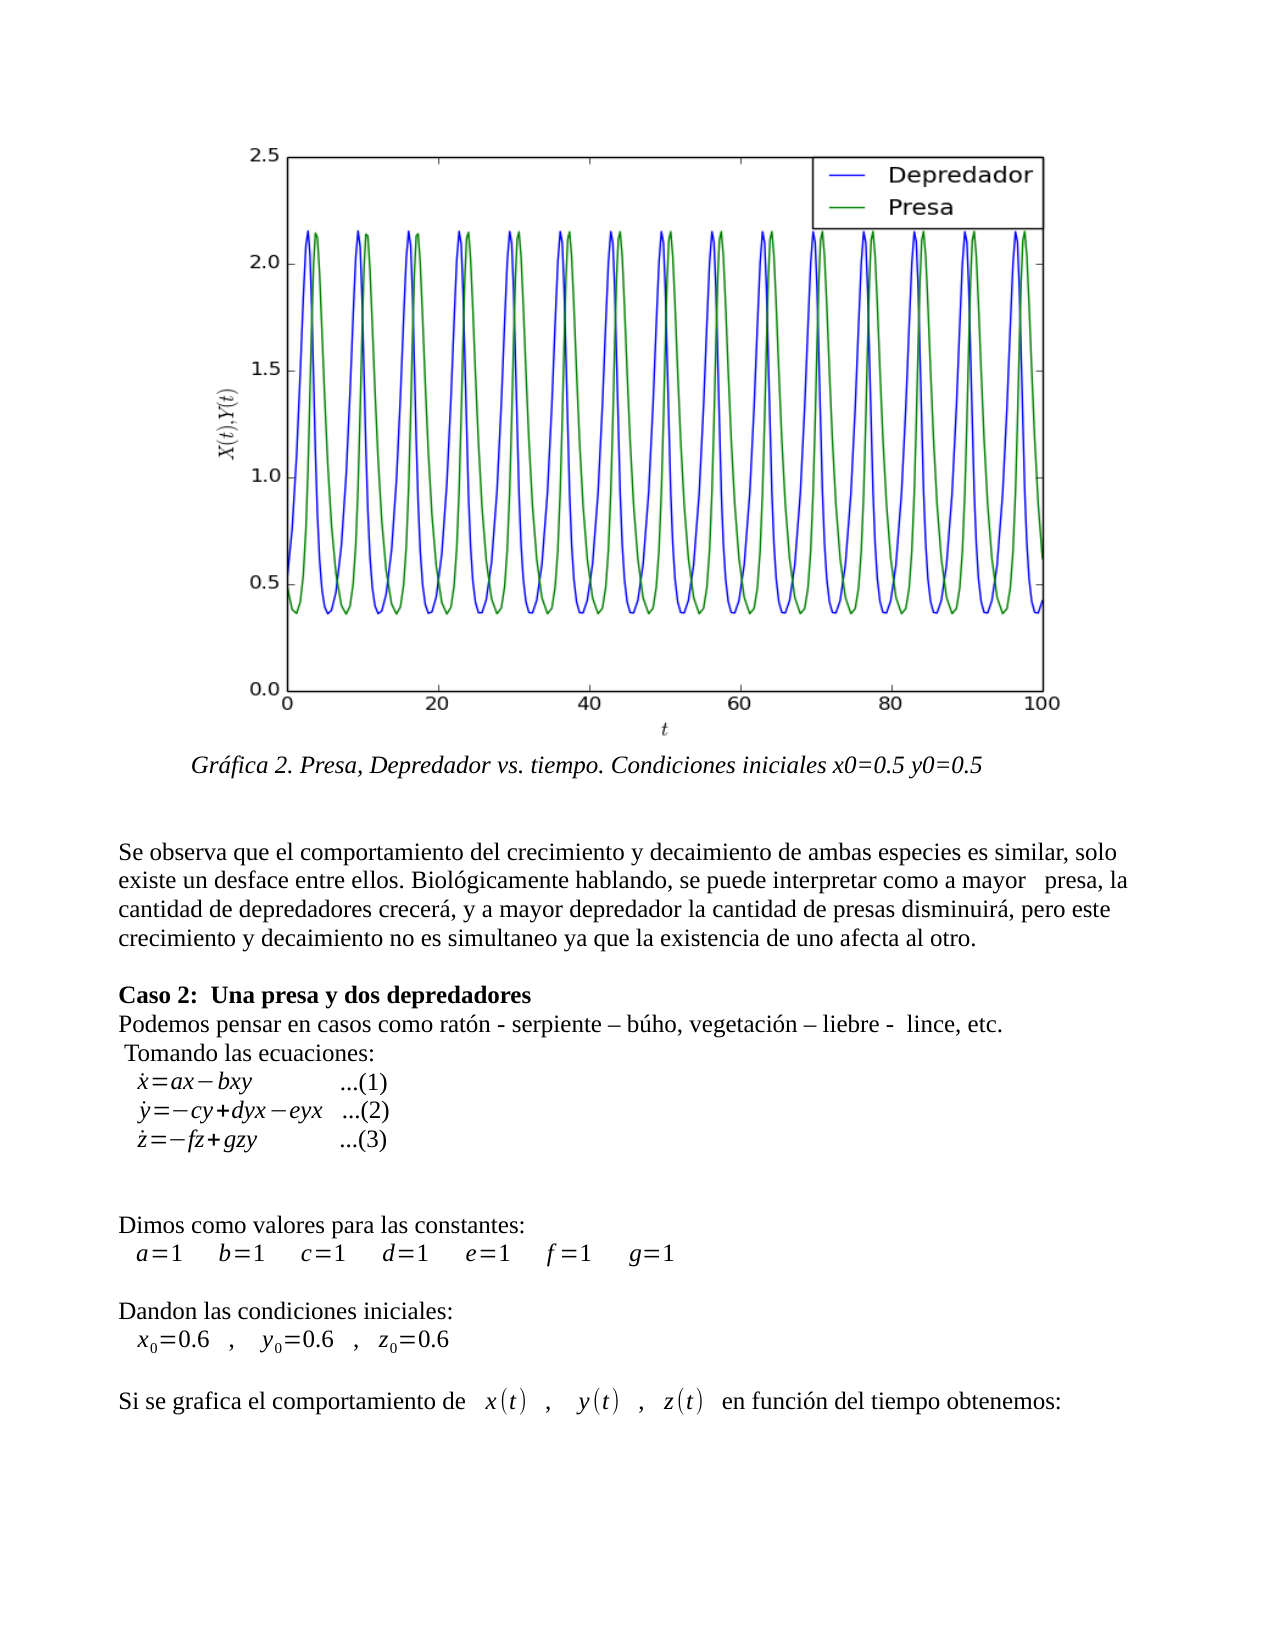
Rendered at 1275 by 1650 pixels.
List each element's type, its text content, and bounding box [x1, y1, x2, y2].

text Dimos como valores para las constantes: [118, 1211, 1157, 1239]
picture [203, 137, 1072, 750]
text Si se grafica el comportamiento de, ,en función del tiempo obtenemos: [118, 1386, 1157, 1416]
text Se observa que el comportamiento del crecimiento y decaimiento de ambas especies es similar, solo existe un desface entre ellos. Biológicamente hablando, se puede interpretar como a mayor presa, la cantidad de depredadores crecerá, y a mayor depredador la cantidad de presas disminuirá, pero este crecimiento y decaimiento no es simultaneo ya que la existencia de uno afecta al otro. [118, 837, 1157, 952]
text Caso 2: Una presa y dos depredadores [118, 981, 1157, 1009]
text ...(1) [118, 1067, 1157, 1096]
text , , [118, 1324, 1157, 1357]
text Tomando las ecuaciones: [118, 1038, 1157, 1067]
text Dandon las condiciones iniciales: [118, 1296, 1157, 1324]
text Gráfica 2. Presa, Depredador vs. tiempo. Condiciones iniciales x0=0.5 y0=0.5 [191, 137, 1084, 778]
text ...(3) [118, 1124, 1157, 1153]
text ...(2) [118, 1096, 1157, 1124]
text Podemos pensar en casos como ratón - serpiente – búho, vegetación – liebre - lince, etc. [118, 1009, 1157, 1038]
